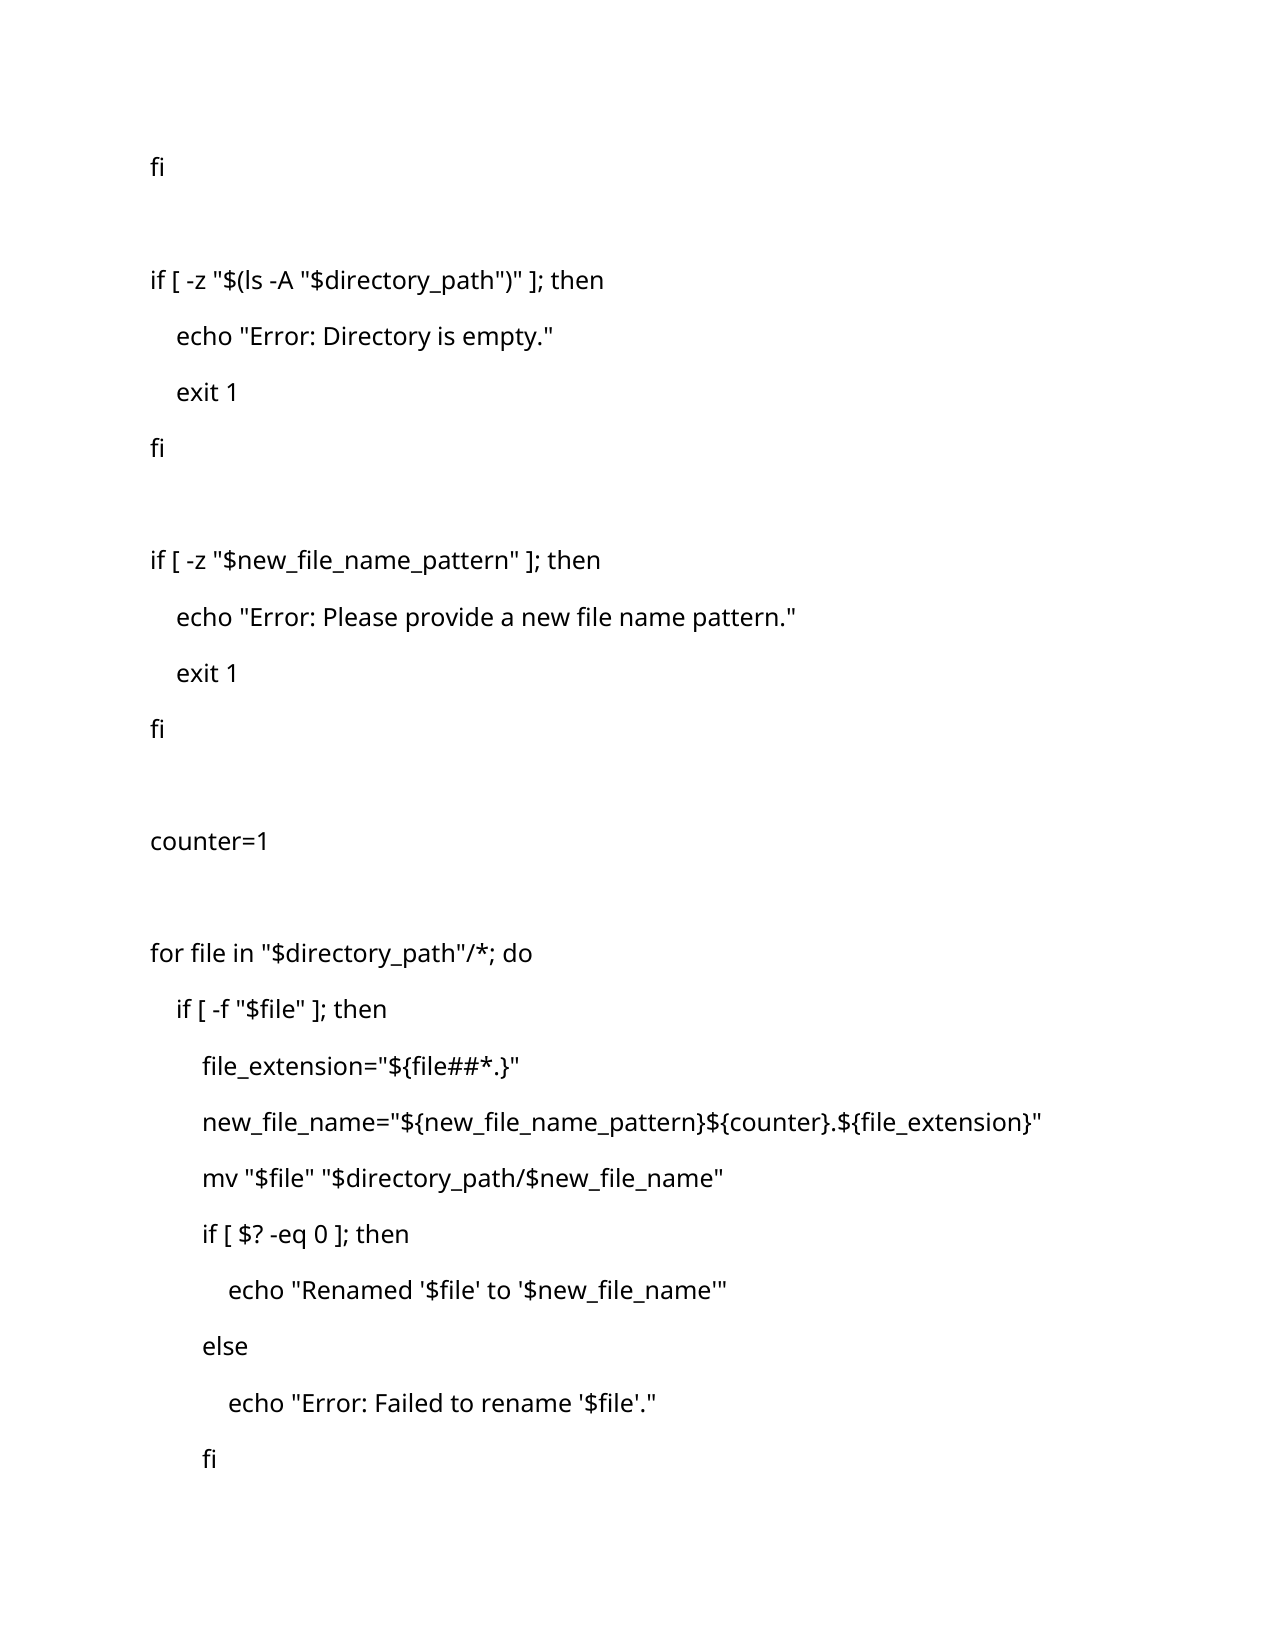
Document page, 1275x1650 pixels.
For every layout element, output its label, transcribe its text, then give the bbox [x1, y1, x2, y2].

text echo "Error: Directory is empty." [150, 318, 1125, 352]
text fi [150, 150, 1125, 184]
text exit 1 [150, 655, 1125, 689]
text if [ $? -eq 0 ]; then [150, 1217, 1125, 1251]
text counter=1 [150, 824, 1125, 858]
text echo "Error: Please provide a new file name pattern." [150, 599, 1125, 633]
text file_extension="${file##*.}" [150, 1048, 1125, 1082]
text new_file_name="${new_file_name_pattern}${counter}.${file_extension}" [150, 1104, 1125, 1138]
text fi [150, 431, 1125, 465]
text else [150, 1329, 1125, 1363]
text exit 1 [150, 374, 1125, 409]
text fi [150, 1441, 1125, 1475]
text fi [150, 711, 1125, 746]
text if [ -z "$new_file_name_pattern" ]; then [150, 543, 1125, 577]
text mv "$file" "$directory_path/$new_file_name" [150, 1161, 1125, 1195]
text for file in "$directory_path"/*; do [150, 936, 1125, 970]
text if [ -f "$file" ]; then [150, 992, 1125, 1026]
text echo "Renamed '$file' to '$new_file_name'" [150, 1273, 1125, 1307]
text echo "Error: Failed to rename '$file'." [150, 1385, 1125, 1419]
text if [ -z "$(ls -A "$directory_path")" ]; then [150, 262, 1125, 296]
